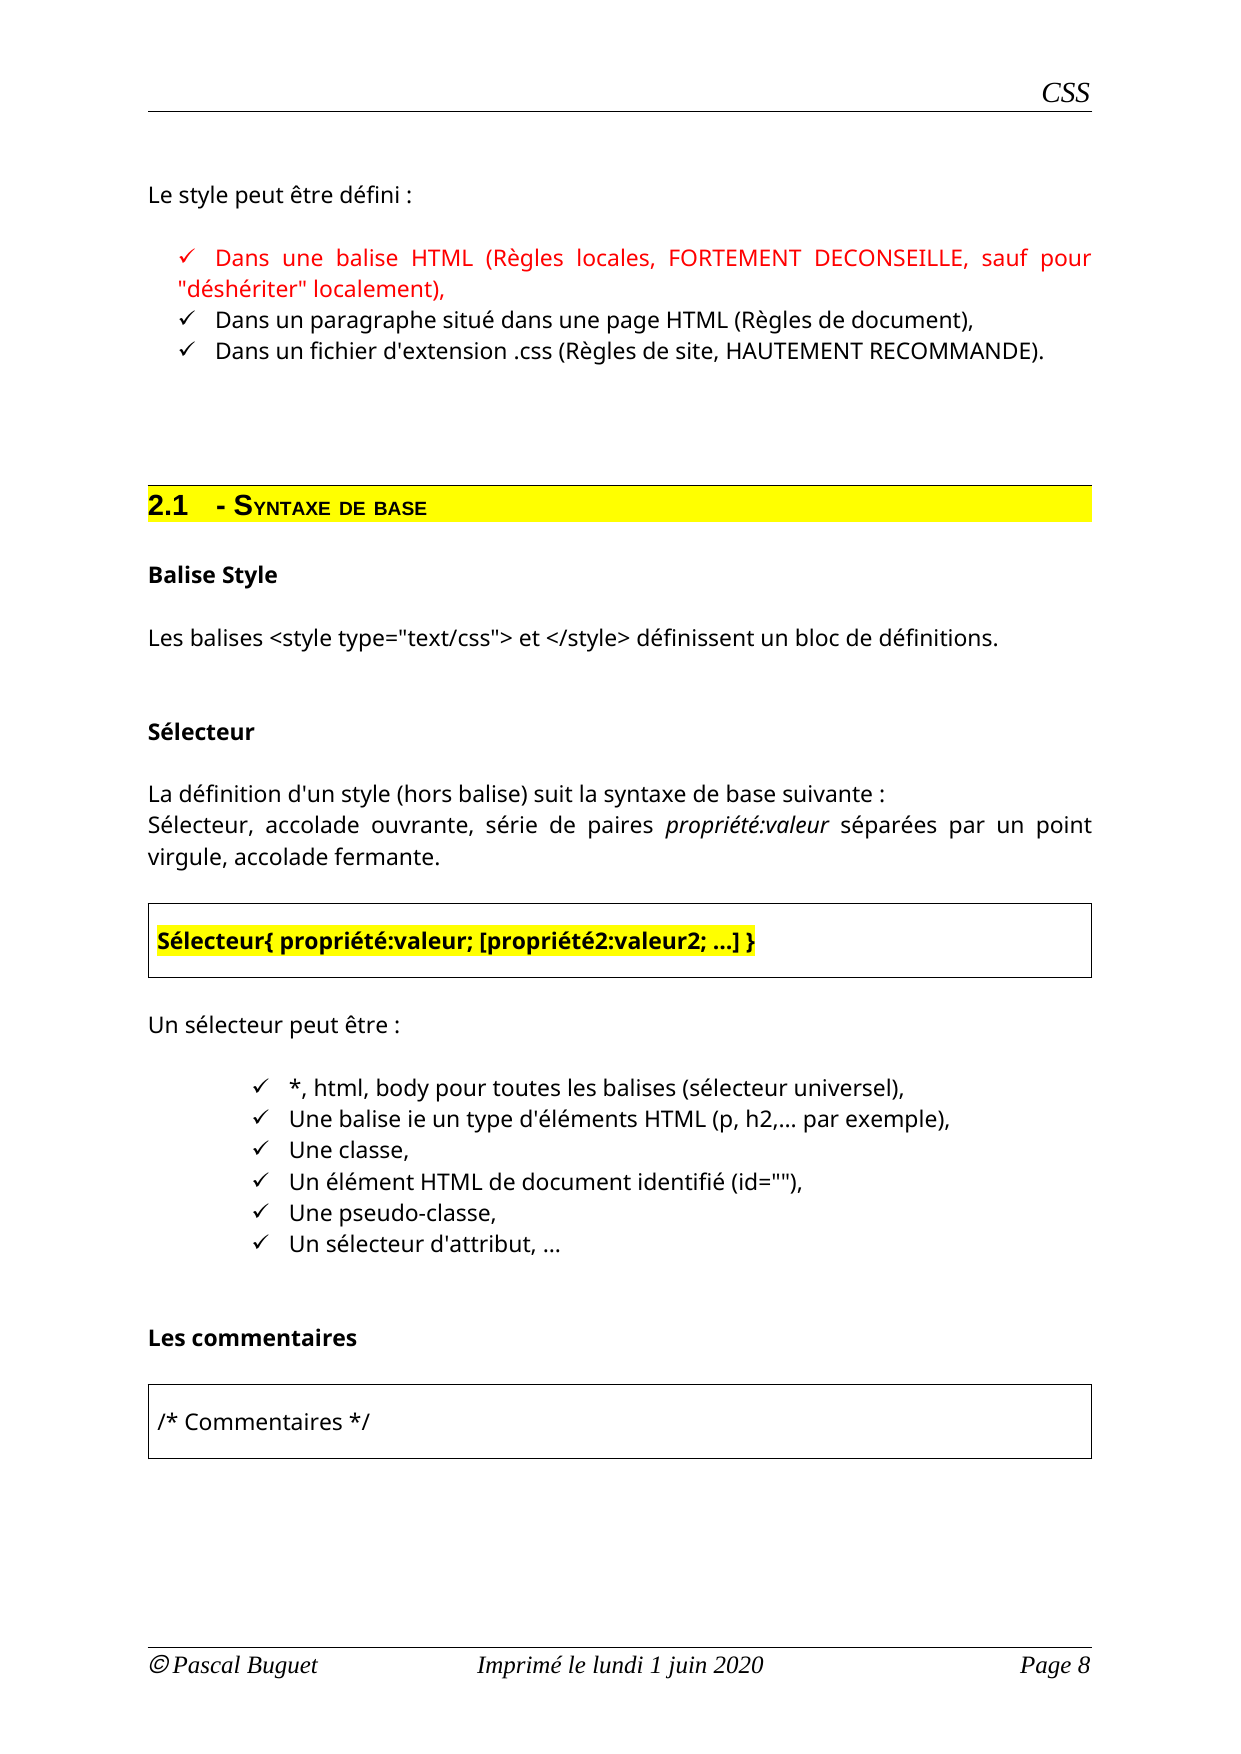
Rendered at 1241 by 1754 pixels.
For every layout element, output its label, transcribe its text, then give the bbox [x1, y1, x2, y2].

text Le style peut être défini : [148, 179, 1092, 210]
list Une balise ie un type d'éléments HTML (p, h2,… par exemple), [251, 1103, 1092, 1134]
list Un élément HTML de document identifié (id=""), [251, 1166, 1092, 1197]
text La définition d'un style (hors balise) suit la syntaxe de base suivante : [148, 778, 1092, 809]
text /* Commentaires */ [149, 1385, 1091, 1458]
subtitle - Syntaxe de base [148, 486, 1092, 522]
text Sélecteur{ propriété:valeur; [propriété2:valeur2; …] } [149, 904, 1091, 977]
list Dans un fichier d'extension .css (Règles de site, HAUTEMENT RECOMMANDE). [177, 335, 1092, 366]
text Un sélecteur peut être : [148, 1009, 1092, 1041]
list Une pseudo-classe, [251, 1197, 1092, 1228]
list Un sélecteur d'attribut, … [251, 1228, 1092, 1259]
text Sélecteur, accolade ouvrante, série de paires propriété:valeur séparées par un point virgule, accolade fermante. [148, 809, 1092, 872]
list Dans une balise HTML (Règles locales, FORTEMENT DECONSEILLE, sauf pour "déshériter" localement), [177, 241, 1092, 304]
text Les commentaires [148, 1322, 1092, 1353]
text Balise Style [148, 559, 1092, 591]
list Dans un paragraphe situé dans une page HTML (Règles de document), [177, 304, 1092, 335]
list Une classe, [251, 1134, 1092, 1166]
text Sélecteur [148, 716, 1092, 747]
text Les balises <style type="text/css"> et </style> définissent un bloc de définitions. [148, 622, 1092, 653]
list *, html, body pour toutes les balises (sélecteur universel), [251, 1072, 1092, 1103]
